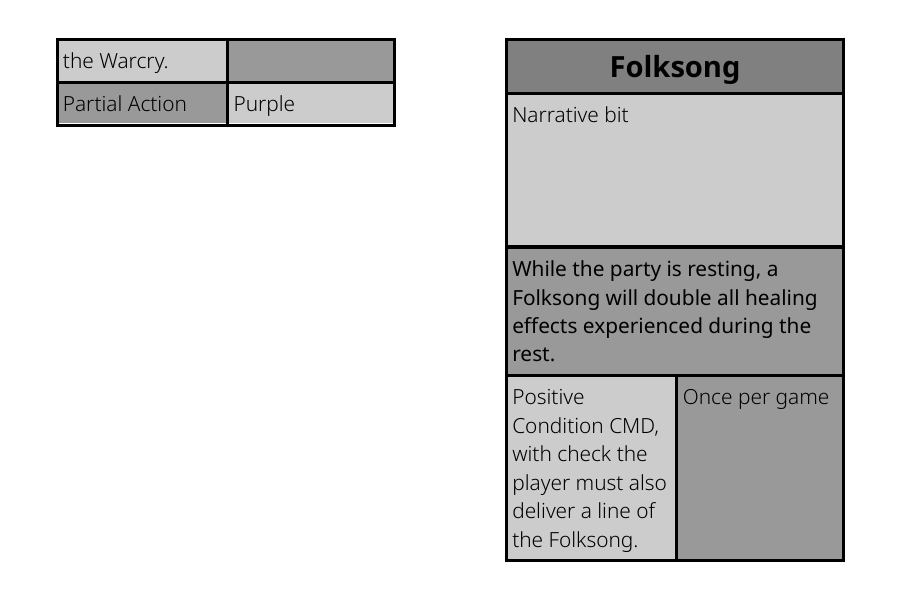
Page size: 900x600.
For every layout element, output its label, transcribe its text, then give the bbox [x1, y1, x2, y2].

table_cell [229, 41, 393, 81]
table_cell Purple [229, 84, 393, 123]
table_cell the Warcry. [59, 41, 226, 81]
table_cell Partial Action [59, 84, 226, 123]
table_header Folksong [508, 41, 842, 92]
table_cell Once per game [678, 377, 842, 559]
table_cell Positive Condition CMD, with check the player must also deliver a line of the Folksong. [508, 377, 675, 559]
table_cell Narrative bit [508, 95, 842, 245]
table_cell While the party is resting, a Folksong will double all healing effects experienced during the rest. [508, 249, 842, 374]
